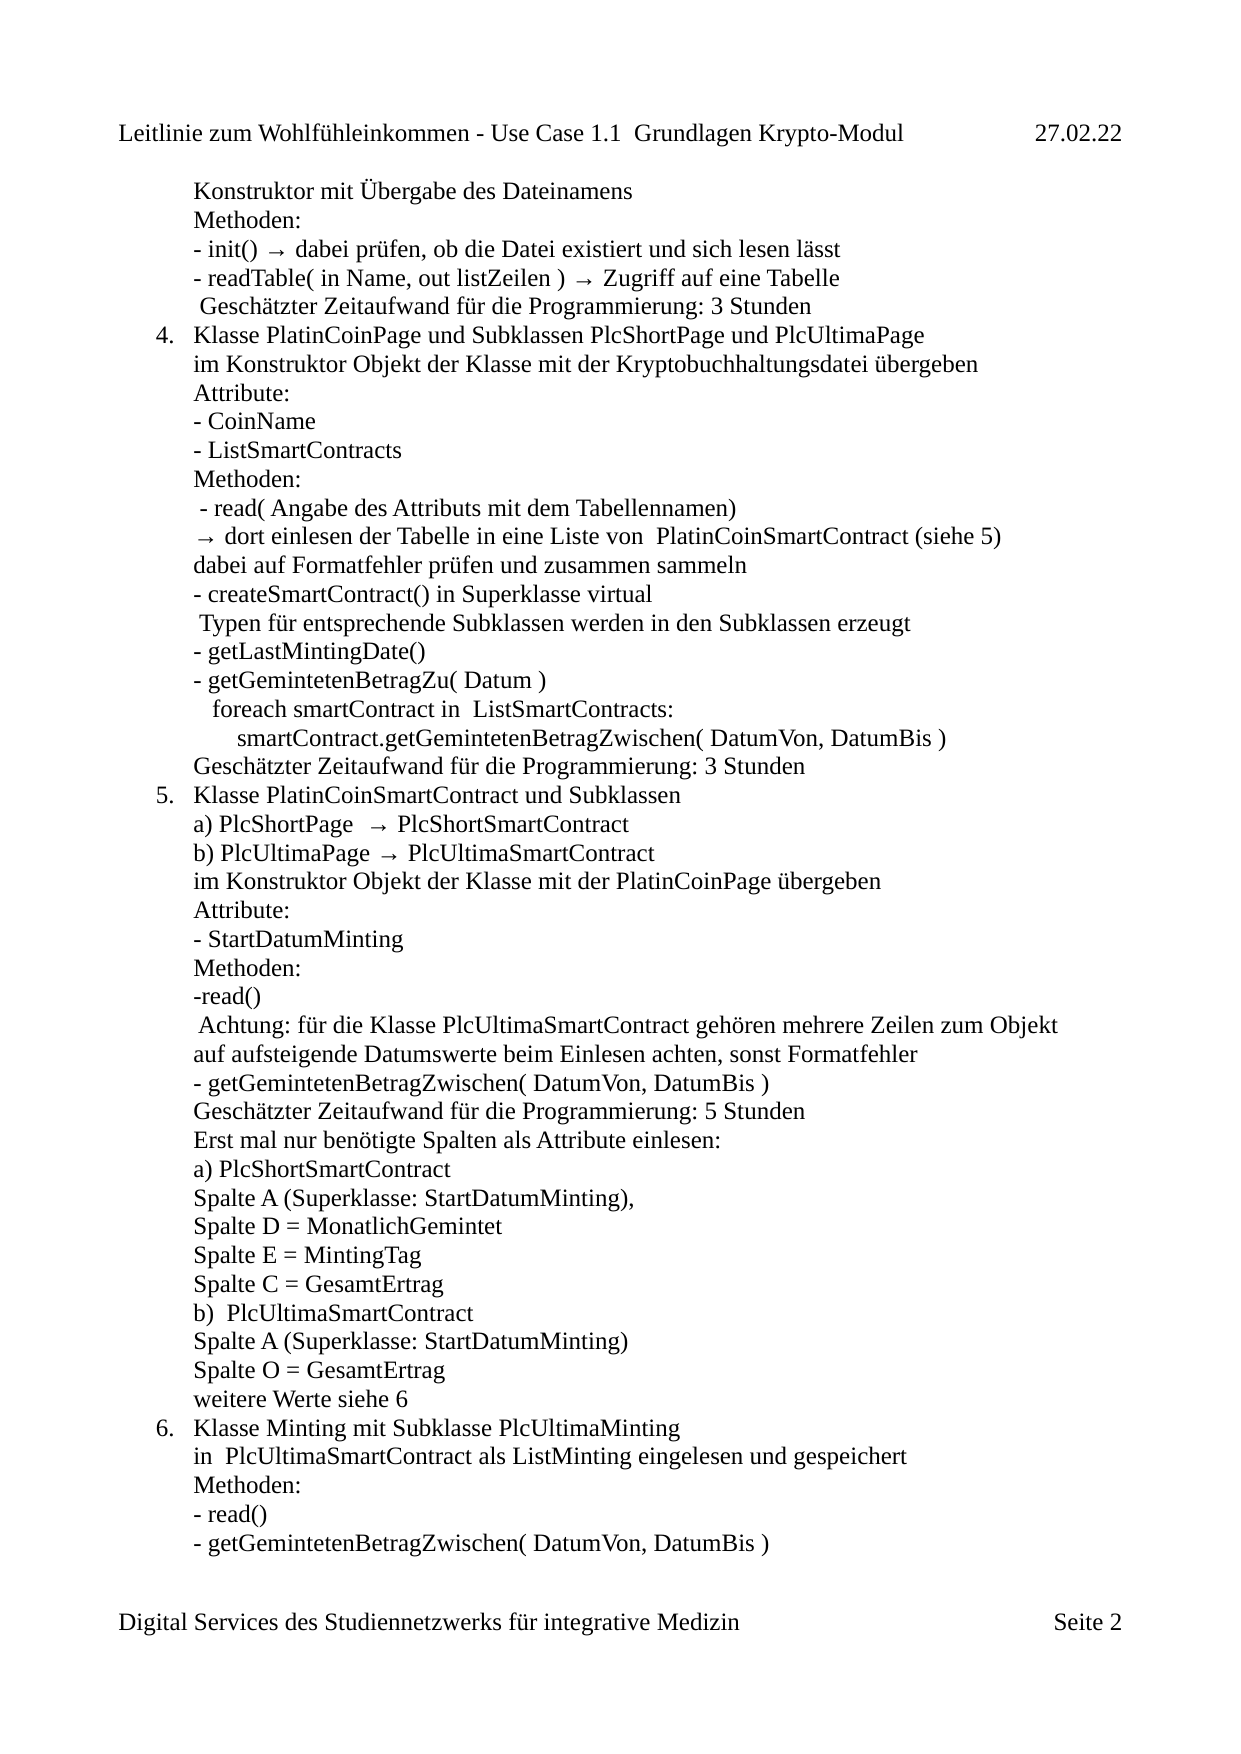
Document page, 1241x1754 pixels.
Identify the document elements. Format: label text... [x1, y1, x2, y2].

list Klasse Minting mit Subklasse PlcUltimaMinting in PlcUltimaSmartContract als ListMinting eingelesen und gespeichert Methoden: - read() - getGemintetenBetragZwischen( DatumVon, DatumBis ) [156, 1413, 1122, 1556]
list Konstruktor mit Übergabe des Dateinamens Methoden: - init() → dabei prüfen, ob die Datei existiert und sich lesen lässt - readTable( in Name, out listZeilen ) → Zugriff auf eine Tabelle Geschätzter Zeitaufwand für die Programmierung: 3 Stunden [156, 176, 1122, 320]
list Klasse PlatinCoinPage und Subklassen PlcShortPage und PlcUltimaPage im Konstruktor Objekt der Klasse mit der Kryptobuchhaltungsdatei übergeben Attribute: - CoinName - ListSmartContracts Methoden: - read( Angabe des Attributs mit dem Tabellennamen) → dort einlesen der Tabelle in eine Liste von PlatinCoinSmartContract (siehe 5) dabei auf Formatfehler prüfen und zusammen sammeln - createSmartContract() in Superklasse virtual Typen für entsprechende Subklassen werden in den Subklassen erzeugt - getLastMintingDate() - getGemintetenBetragZu( Datum ) foreach smartContract in ListSmartContracts: smartContract.getGemintetenBetragZwischen( DatumVon, DatumBis ) Geschätzter Zeitaufwand für die Programmierung: 3 Stunden [156, 320, 1122, 780]
list Klasse PlatinCoinSmartContract und Subklassen a) PlcShortPage → PlcShortSmartContract b) PlcUltimaPage → PlcUltimaSmartContract im Konstruktor Objekt der Klasse mit der PlatinCoinPage übergeben Attribute: - StartDatumMinting Methoden: -read() Achtung: für die Klasse PlcUltimaSmartContract gehören mehrere Zeilen zum Objekt auf aufsteigende Datumswerte beim Einlesen achten, sonst Formatfehler - getGemintetenBetragZwischen( DatumVon, DatumBis ) Geschätzter Zeitaufwand für die Programmierung: 5 Stunden Erst mal nur benötigte Spalten als Attribute einlesen: a) PlcShortSmartContract Spalte A (Superklasse: StartDatumMinting), Spalte D = MonatlichGemintet Spalte E = MintingTag Spalte C = GesamtErtrag b) PlcUltimaSmartContract Spalte A (Superklasse: StartDatumMinting) Spalte O = GesamtErtrag weitere Werte siehe 6 [156, 780, 1122, 1413]
